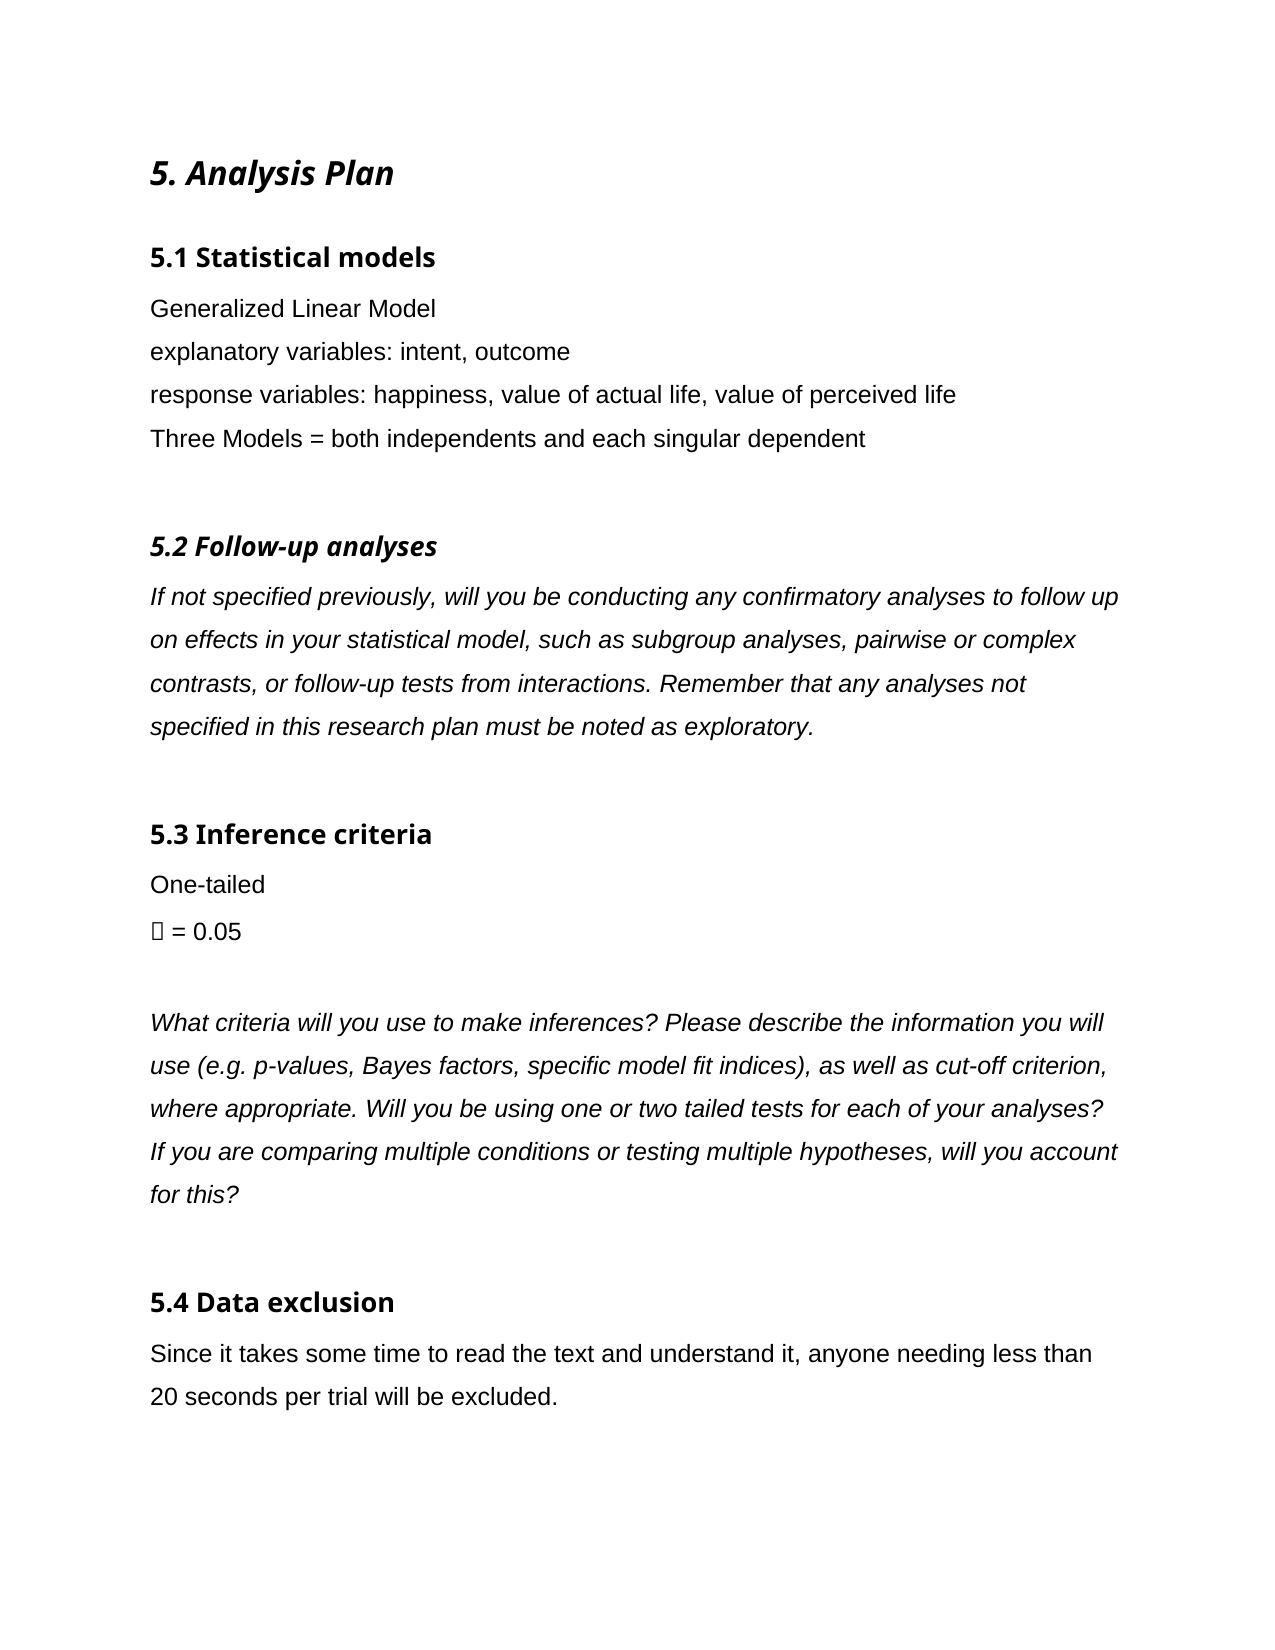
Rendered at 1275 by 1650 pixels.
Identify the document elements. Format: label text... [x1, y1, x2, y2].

subtitle 5. Analysis Plan [150, 150, 1125, 195]
text explanatory variables: intent, outcome [150, 337, 1125, 366]
text  = 0.05 [150, 914, 1125, 948]
subtitle 5.3 Inference criteria [150, 815, 1125, 852]
text One-tailed [150, 871, 1125, 899]
subtitle 5.2 Follow-up analyses [150, 527, 1125, 564]
text Three Models = both independents and each singular dependent [150, 424, 1125, 452]
text Since it takes some time to read the text and understand it, anyone needing less than 20 seconds per trial will be excluded. [150, 1339, 1125, 1411]
subtitle 5.4 Data exclusion [150, 1284, 1125, 1321]
text If not specified previously, will you be conducting any confirmatory analyses to follow up on effects in your statistical model, such as subgroup analyses, pairwise or complex contrasts, or follow-up tests from interactions. Remember that any analyses not specified in this research plan must be noted as exploratory. [150, 582, 1125, 741]
text response variables: happiness, value of actual life, value of perceived life [150, 381, 1125, 409]
text Generalized Linear Model [150, 294, 1125, 323]
text What criteria will you use to make inferences? Please describe the information you will use (e.g. p-values, Bayes factors, specific model fit indices), as well as cut-off criterion, where appropriate. Will you be using one or two tailed tests for each of your analyses? If you are comparing multiple conditions or testing multiple hypotheses, will you account for this? [150, 1008, 1125, 1209]
subtitle 5.1 Statistical models [150, 239, 1125, 276]
